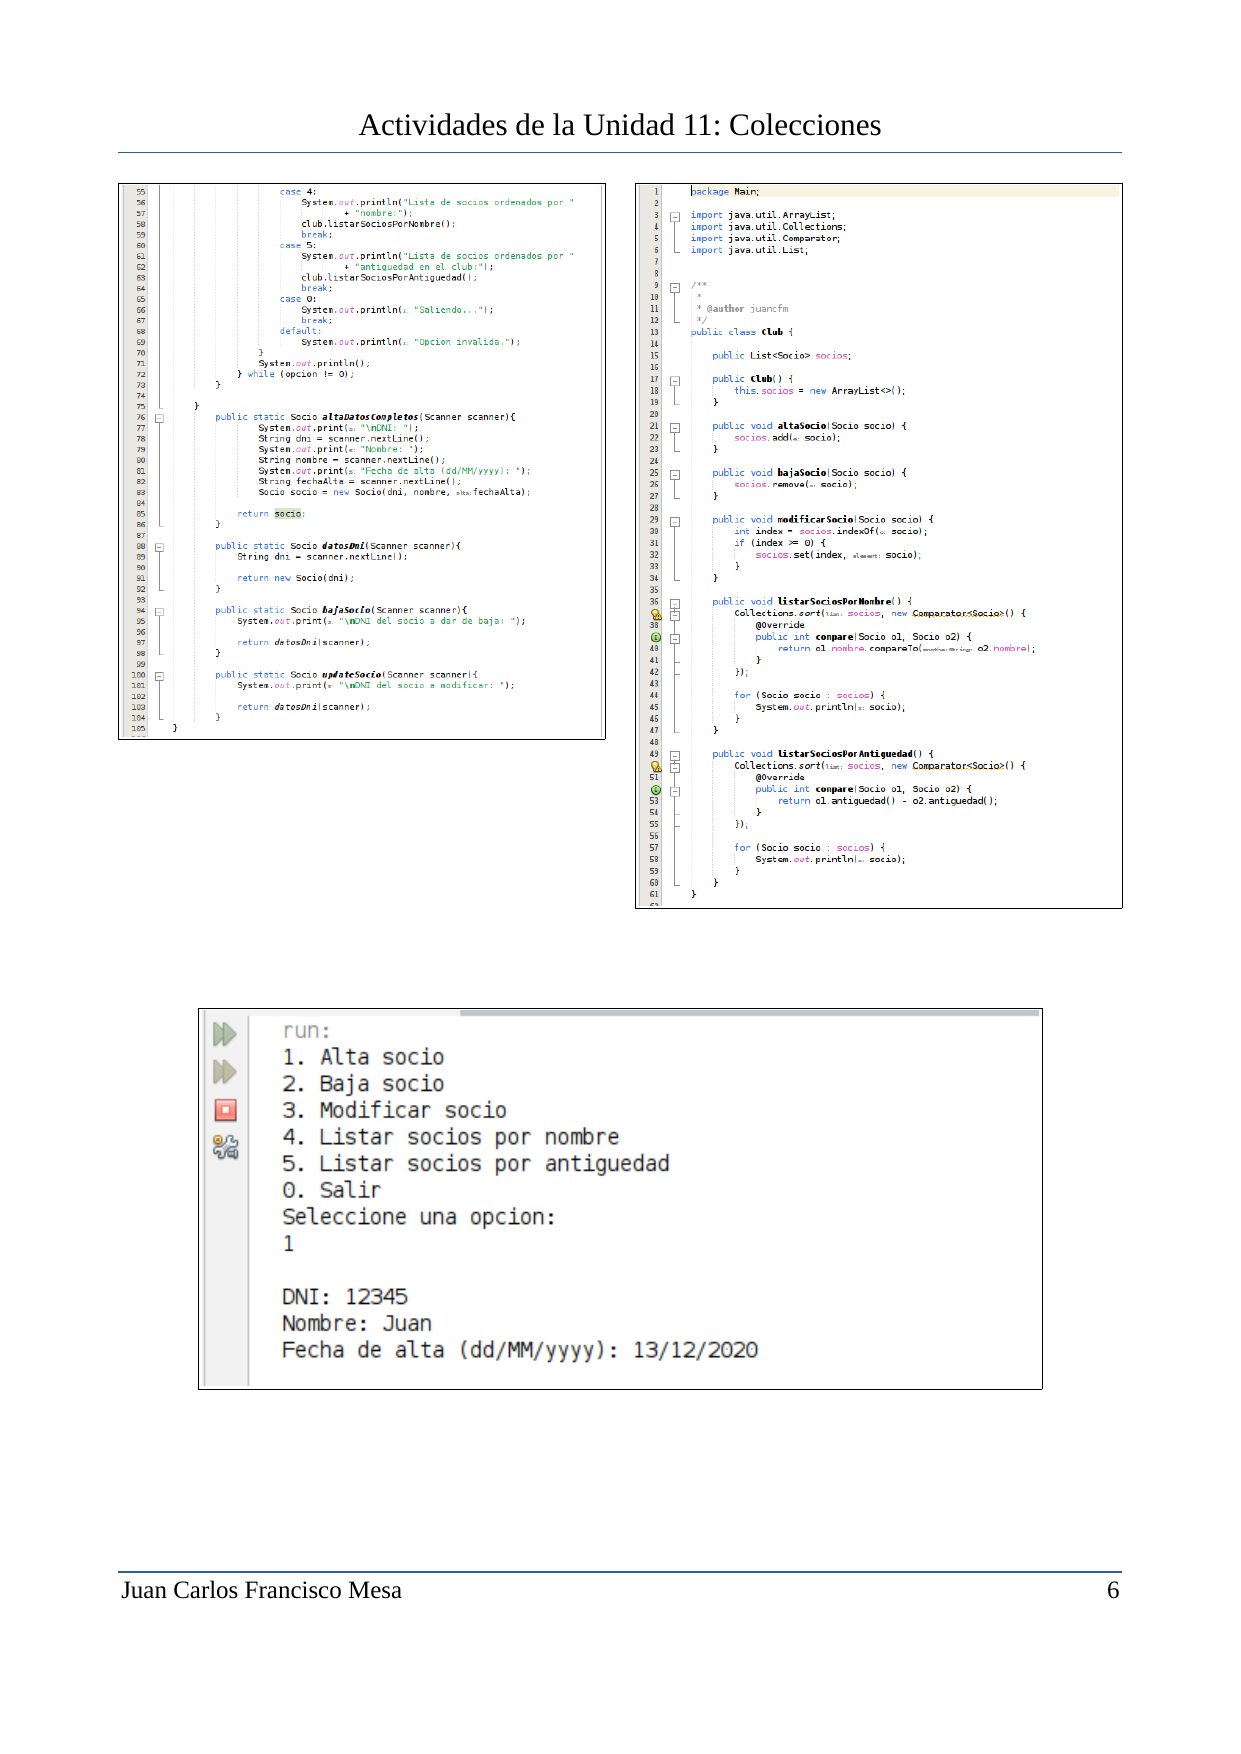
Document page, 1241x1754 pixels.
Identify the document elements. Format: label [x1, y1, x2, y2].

picture [637, 185, 1119, 906]
picture [121, 185, 603, 737]
picture [201, 1010, 1039, 1386]
